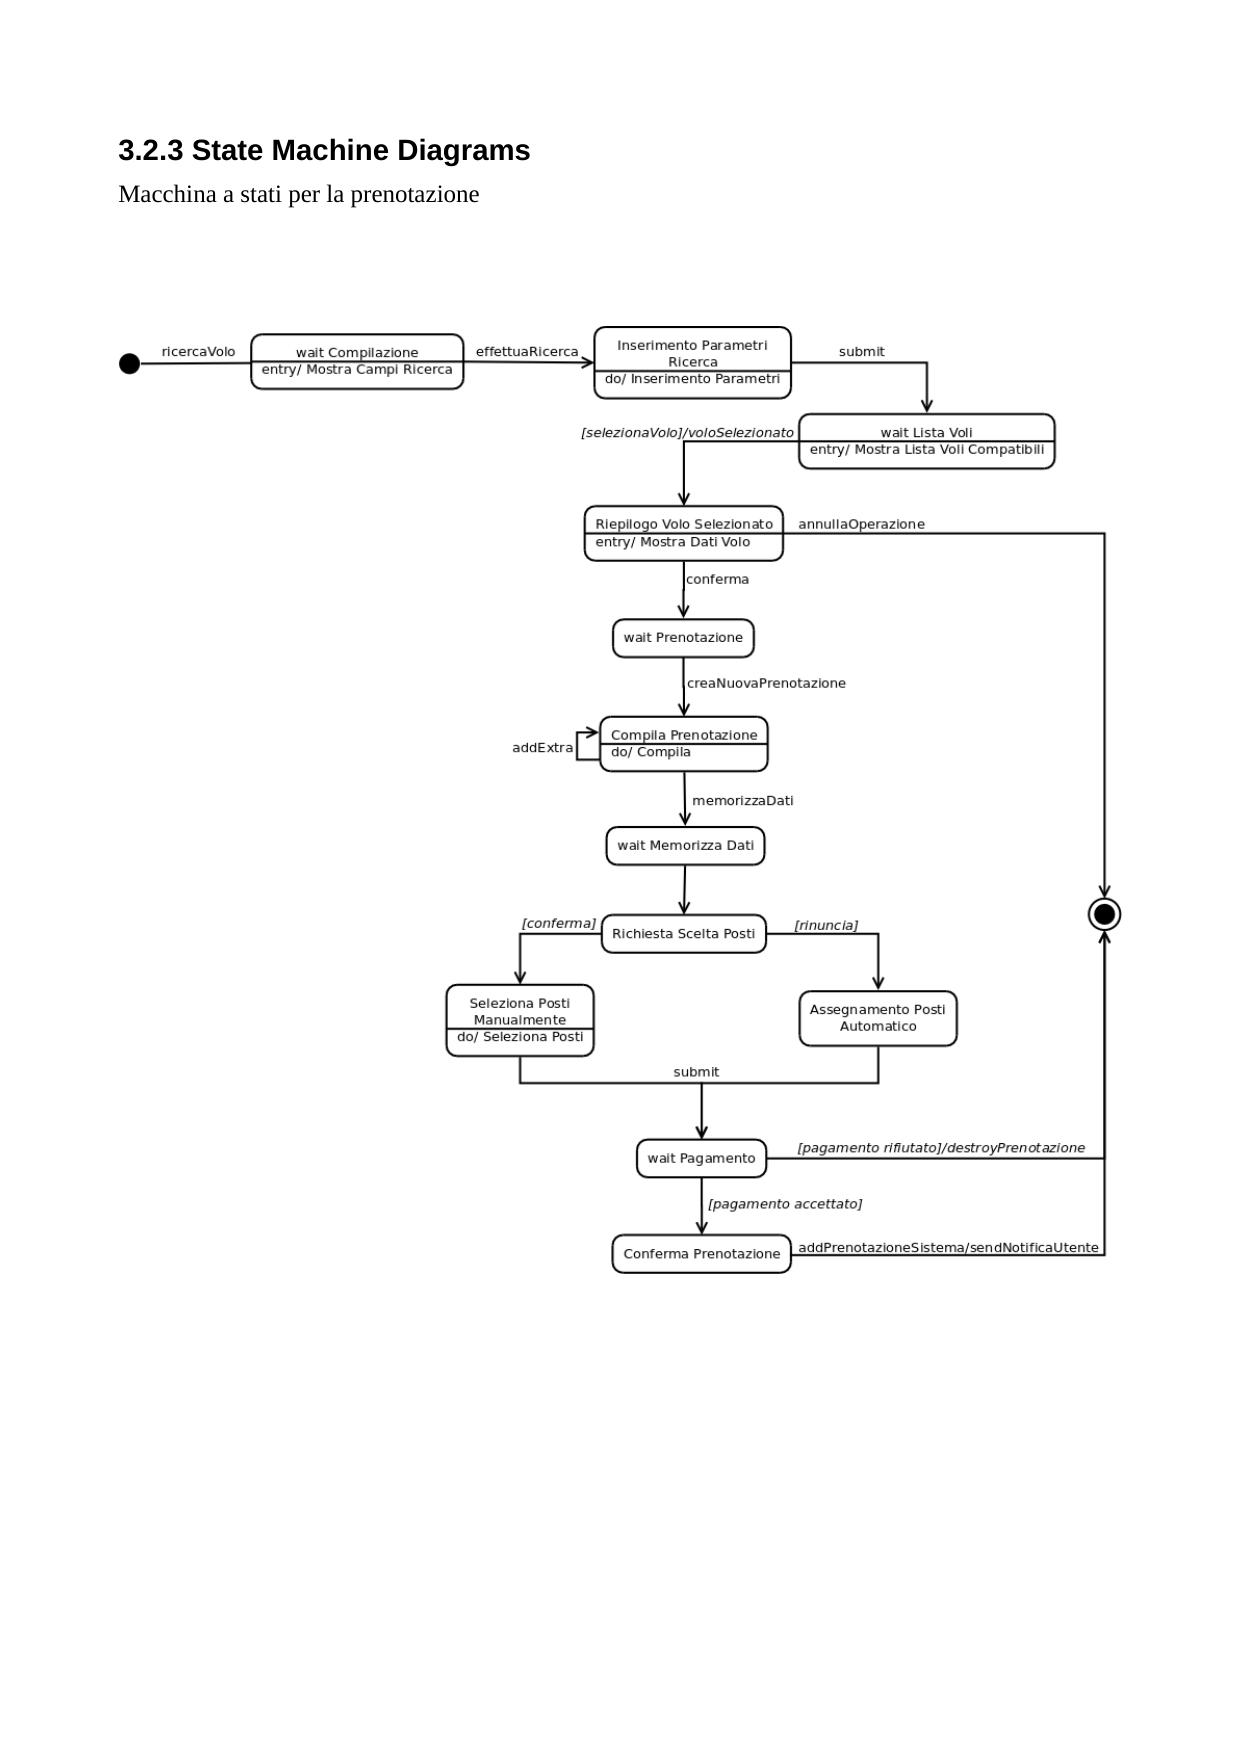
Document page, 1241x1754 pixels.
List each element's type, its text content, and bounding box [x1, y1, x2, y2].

text Macchina a stati per la prenotazione [118, 179, 1122, 208]
subtitle 3.2.3 State Machine Diagrams [118, 133, 1122, 166]
picture [118, 326, 1123, 1274]
